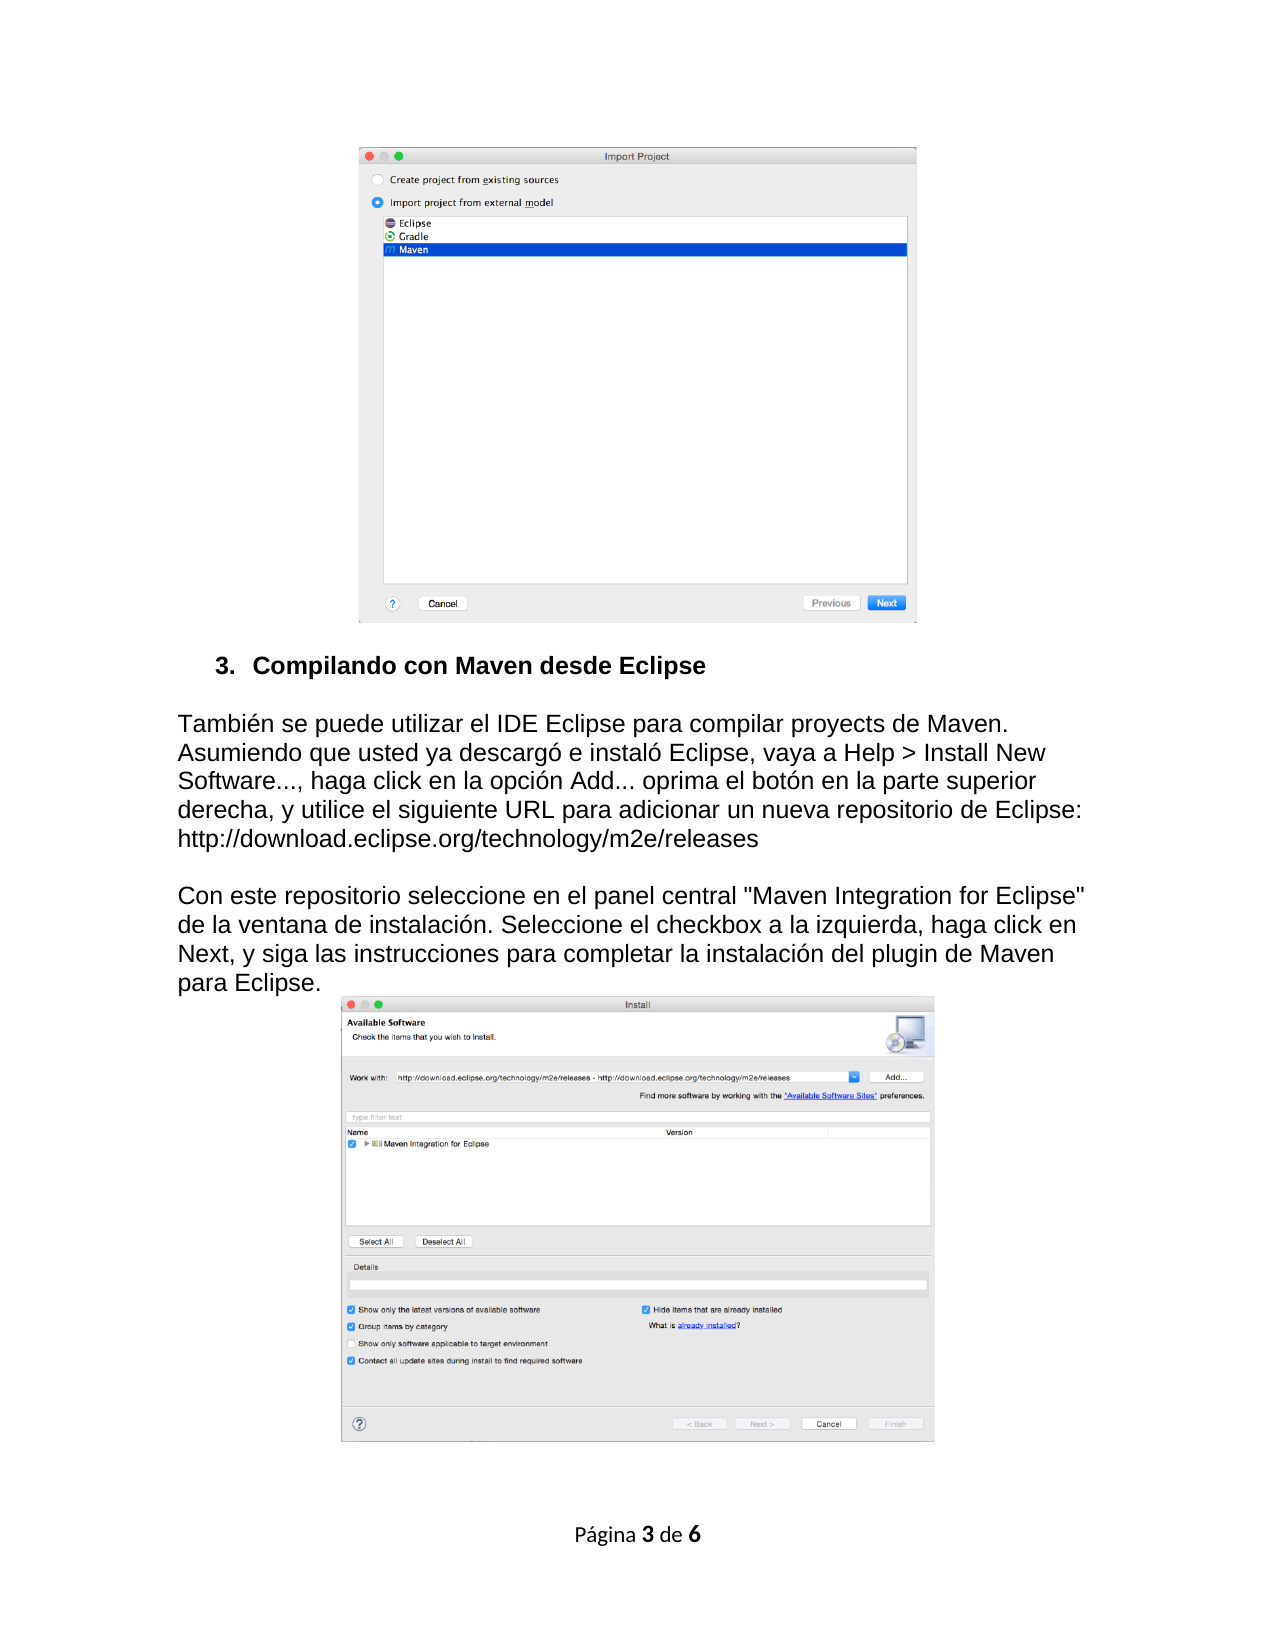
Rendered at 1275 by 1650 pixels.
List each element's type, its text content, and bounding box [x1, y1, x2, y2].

picture [340, 996, 935, 1442]
text También se puede utilizar el IDE Eclipse para compilar proyects de Maven. Asumiendo que usted ya descargó e instaló Eclipse, vaya a Help > Install New Software..., haga click en la opción Add... oprima el botón en la parte superior derecha, y utilice el siguiente URL para adicionar un nueva repositorio de Eclipse: http://download.eclipse.org/technology/m2e/releases [177, 709, 1098, 853]
text Con este repositorio seleccione en el panel central "Maven Integration for Eclipse" de la ventana de instalación. Seleccione el checkbox a la izquierda, haga click en Next, y siga las instrucciones para completar la instalación del plugin de Maven para Eclipse. [177, 881, 1098, 996]
picture [358, 147, 917, 623]
list Compilando con Maven desde Eclipse [215, 651, 1098, 680]
